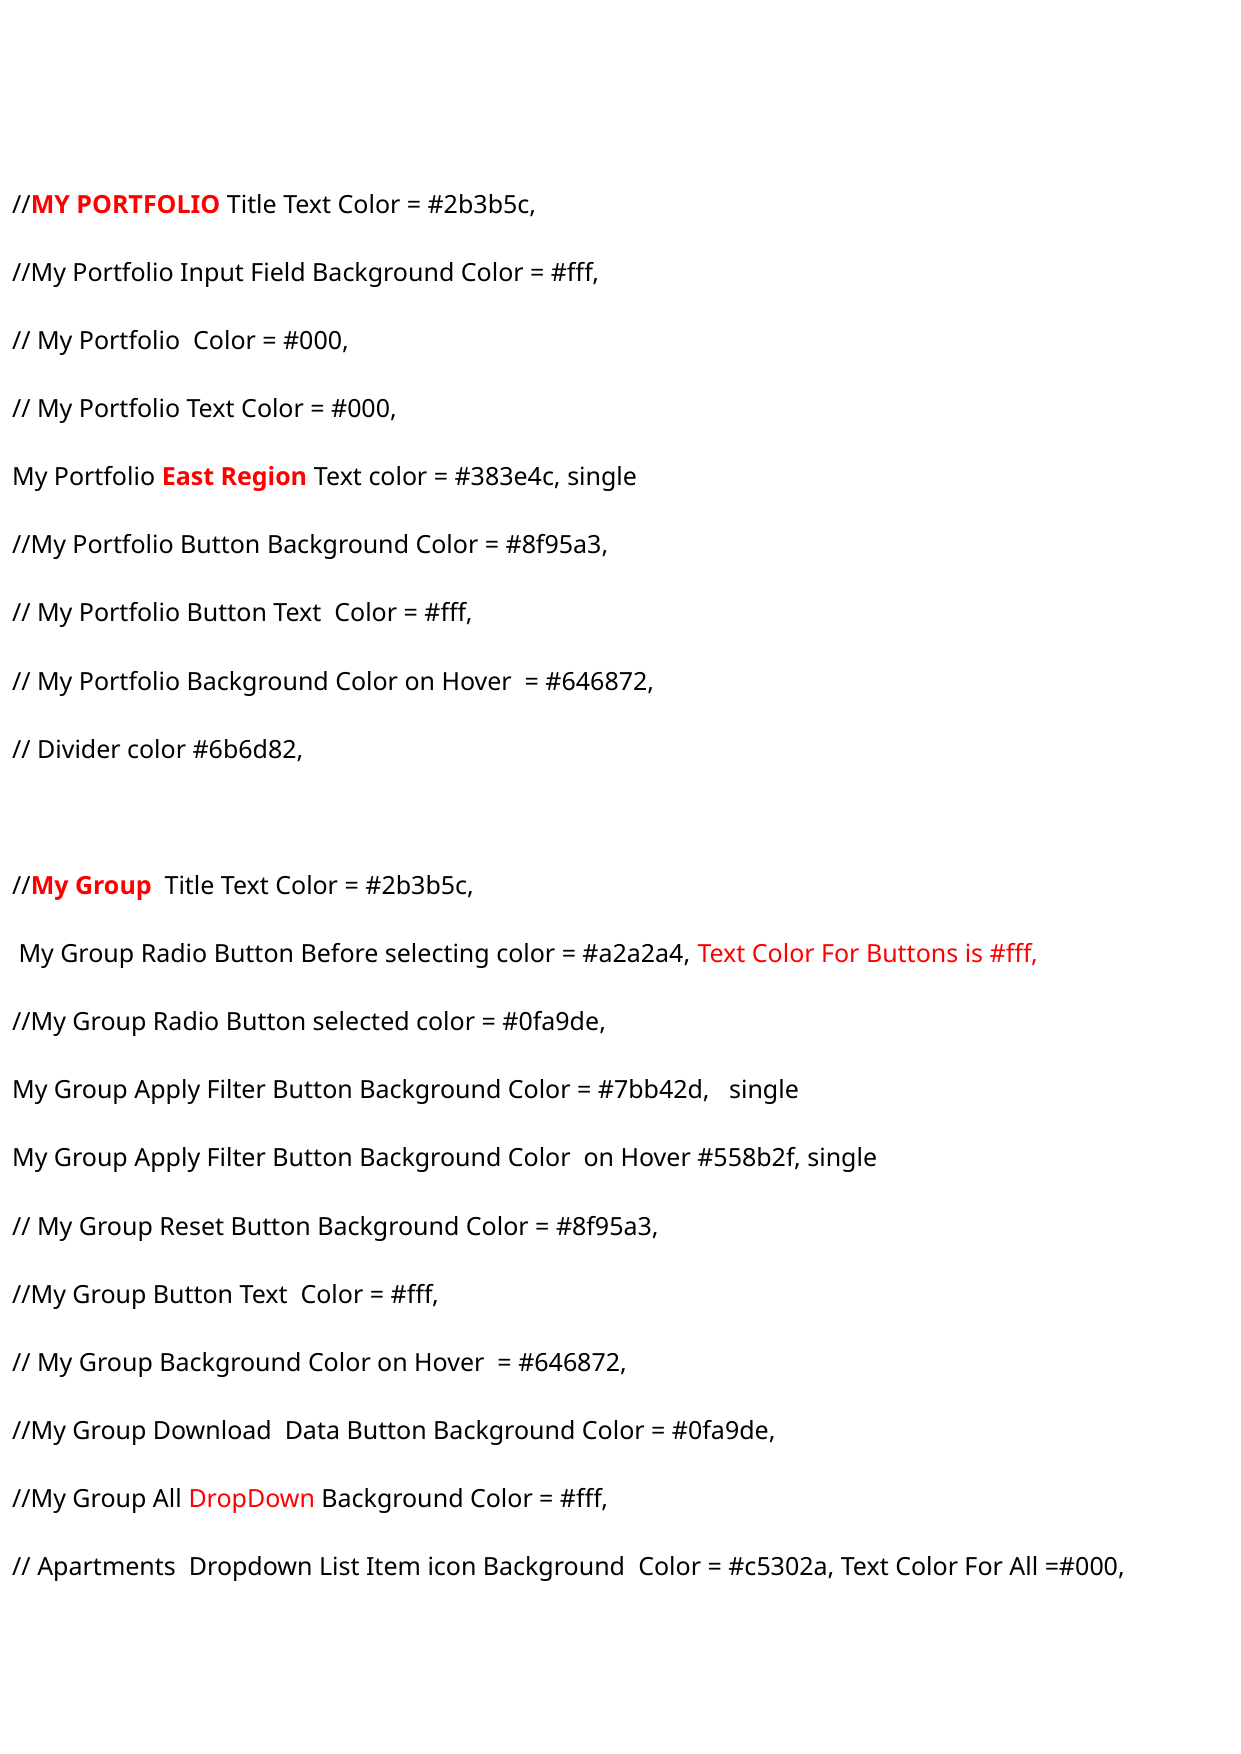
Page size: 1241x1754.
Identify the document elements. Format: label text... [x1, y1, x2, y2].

text My Portfolio East Region Text color = #383e4c, single [0, 459, 1240, 493]
text My Group Apply Filter Button Background Color = #7bb42d, single [0, 1072, 1240, 1106]
text //My Portfolio Input Field Background Color = #fff, [0, 254, 1240, 288]
text My Group Radio Button Before selecting color = #a2a2a4, Text Color For Buttons is #fff, [0, 936, 1240, 970]
text My Group Apply Filter Button Background Color on Hover #558b2f, single [0, 1140, 1240, 1174]
text //My Group Download Data Button Background Color = #0fa9de, [0, 1412, 1240, 1447]
text // My Group Background Color on Hover = #646872, [0, 1344, 1240, 1378]
text // Apartments Dropdown List Item icon Background Color = #c5302a, Text Color for all =#000, [0, 1549, 1240, 1583]
text //My Group Radio Button selected color = #0fa9de, [0, 1004, 1240, 1038]
text // My Portfolio Button Text Color = #fff, [0, 595, 1240, 629]
text // My Portfolio Color = #000, [0, 322, 1240, 357]
text //My Group Title Text Color = #2b3b5c, [0, 867, 1240, 902]
text // My Portfolio Background Color on Hover = #646872, [0, 663, 1240, 697]
text // My Group Reset Button Background Color = #8f95a3, [0, 1208, 1240, 1242]
text // Divider color #6b6d82, [0, 731, 1240, 765]
text // My Portfolio Text Color = #000, [0, 391, 1240, 425]
text //My Group Button Text Color = #fff, [0, 1276, 1240, 1310]
text //My Group All DropDown Background Color = #fff, [0, 1481, 1240, 1515]
text //My Portfolio Button Background Color = #8f95a3, [0, 527, 1240, 561]
text //MY PORTFOLIO Title Text Color = #2b3b5c, [0, 186, 1240, 220]
